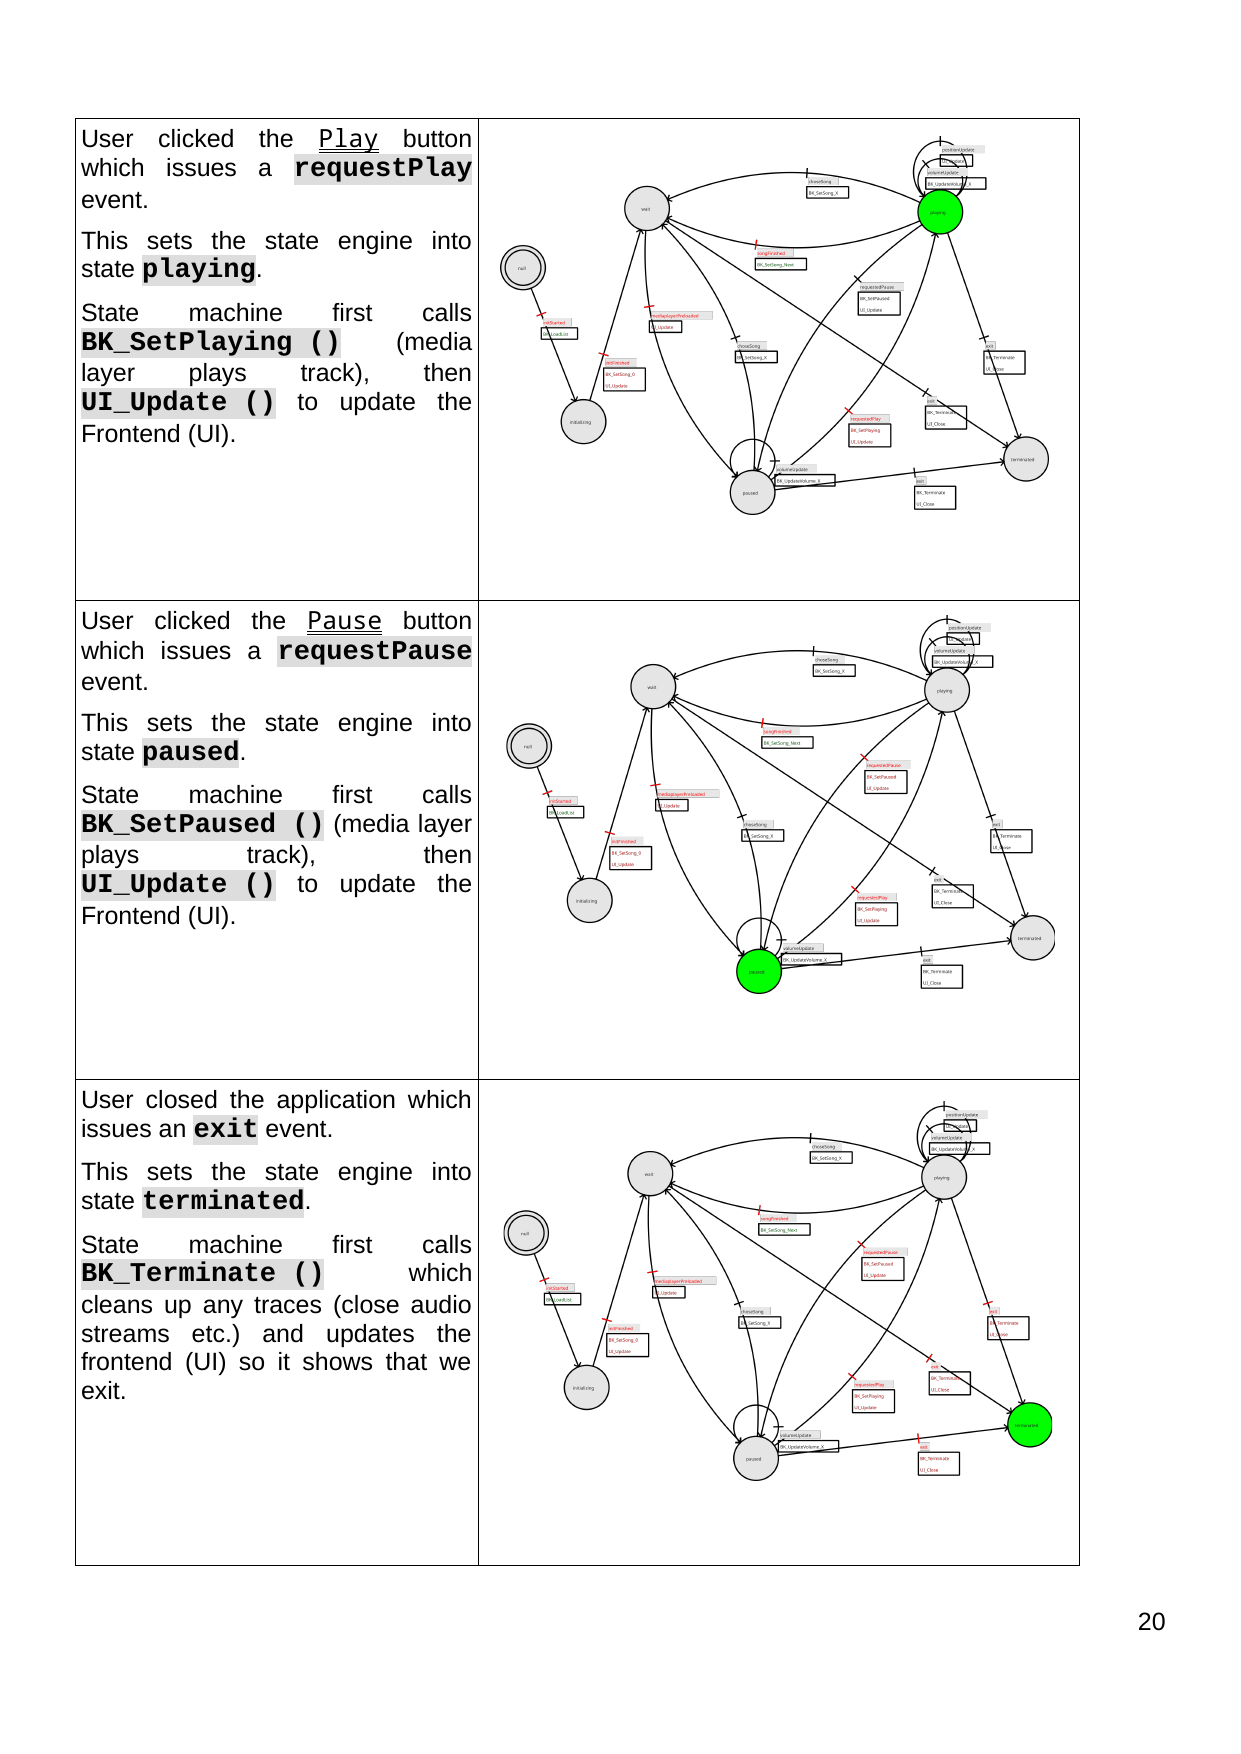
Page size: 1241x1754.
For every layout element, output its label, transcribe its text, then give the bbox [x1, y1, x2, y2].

table_cell [479, 119, 1079, 600]
table_cell [479, 601, 1079, 1079]
table_cell [479, 1080, 1079, 1565]
picture [500, 136, 1049, 515]
picture [503, 1101, 1053, 1481]
table_cell User clicked the Pause button which issues a requestPause event. This sets the state engine into state paused. State machine first calls BK_SetPaused () (media layer plays track), then UI_Update () to update the Frontend (UI). [76, 601, 478, 1079]
table_cell User closed the application which issues an exit event. This sets the state engine into state terminated. State machine first calls BK_Terminate () which cleans up any traces (close audio streams etc.) and updates the frontend (UI) so it shows that we exit. [76, 1080, 478, 1565]
picture [506, 615, 1055, 994]
table_cell User clicked the Play button which issues a requestPlay event. This sets the state engine into state playing. State machine first calls BK_SetPlaying () (media layer plays track), then UI_Update () to update the Frontend (UI). [76, 119, 478, 600]
